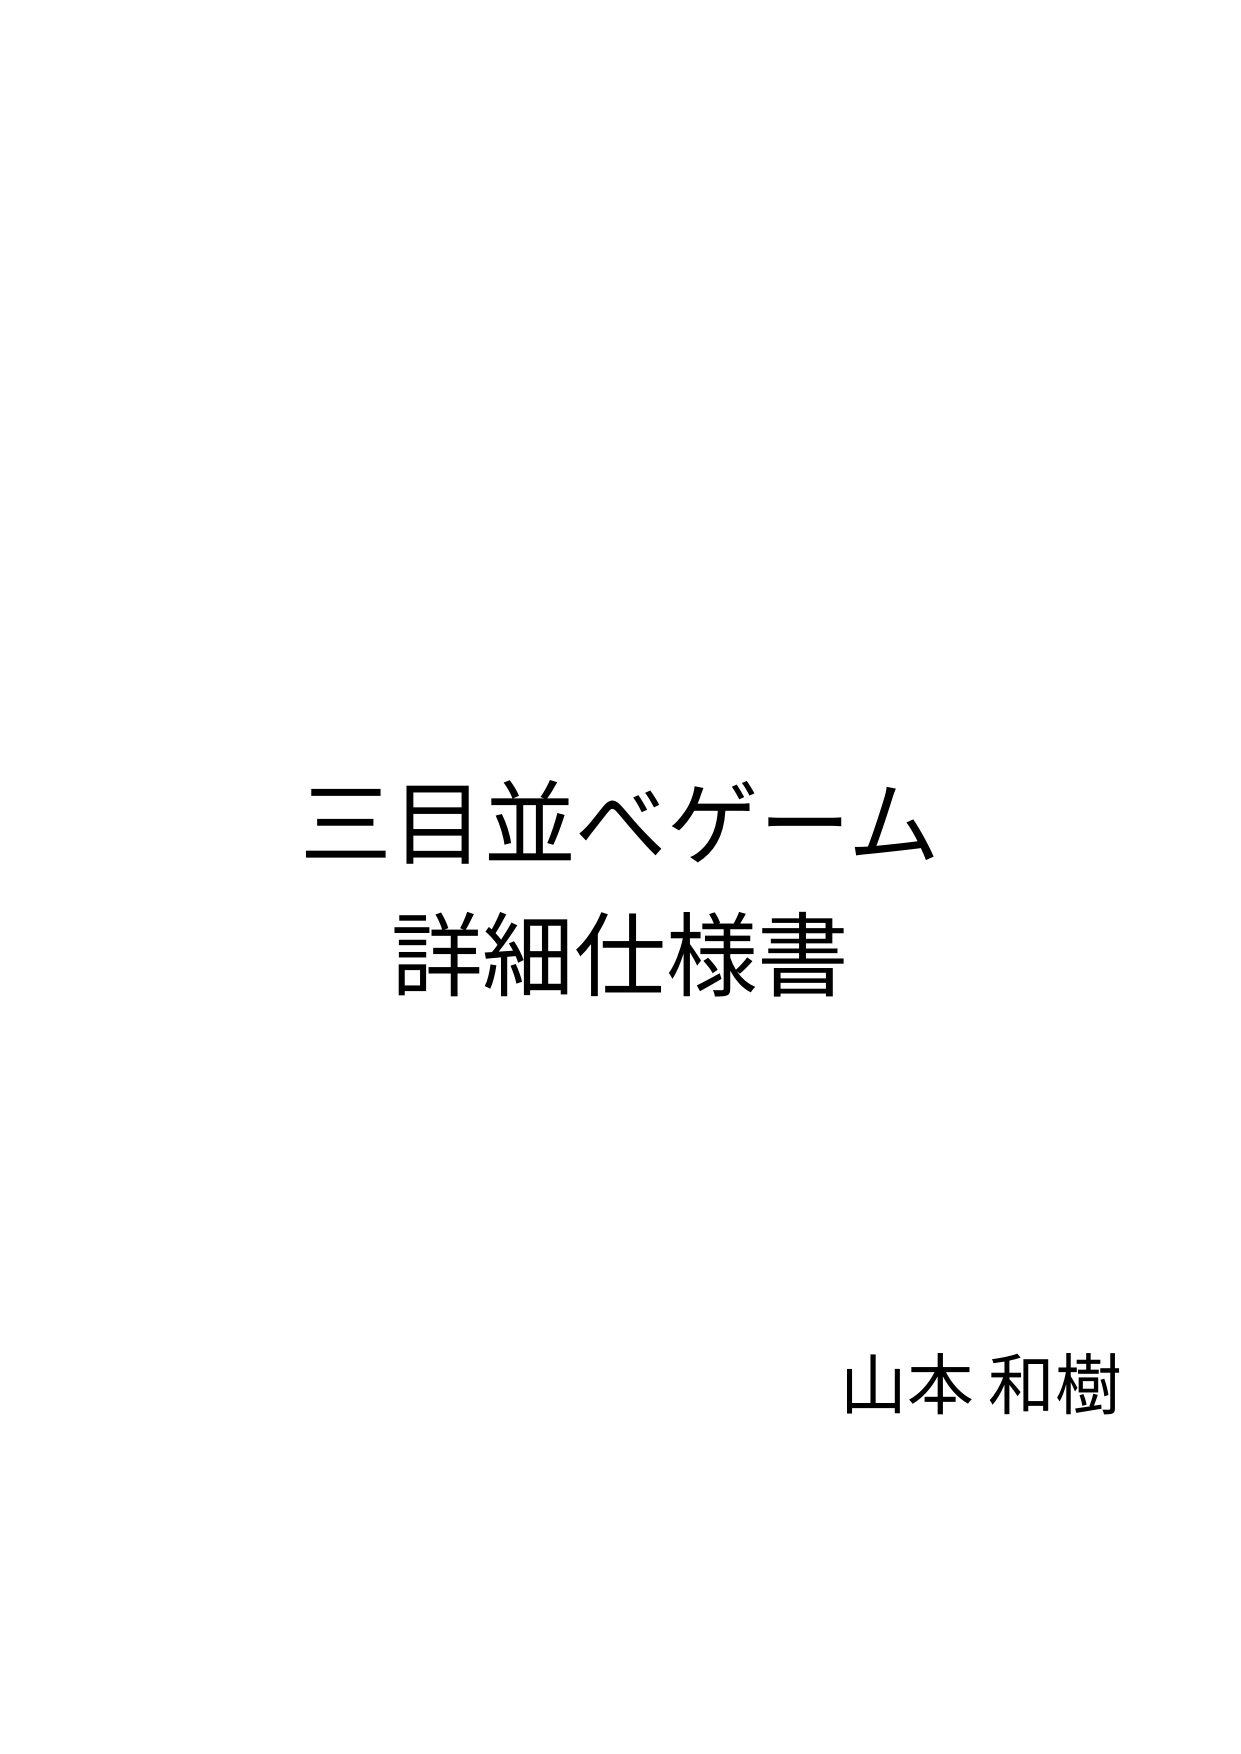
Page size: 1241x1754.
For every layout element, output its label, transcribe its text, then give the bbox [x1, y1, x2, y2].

text 三目並べゲーム [118, 751, 1122, 883]
text 山本 和樹 [118, 1332, 1122, 1429]
text 詳細仕様書 [118, 883, 1122, 1016]
